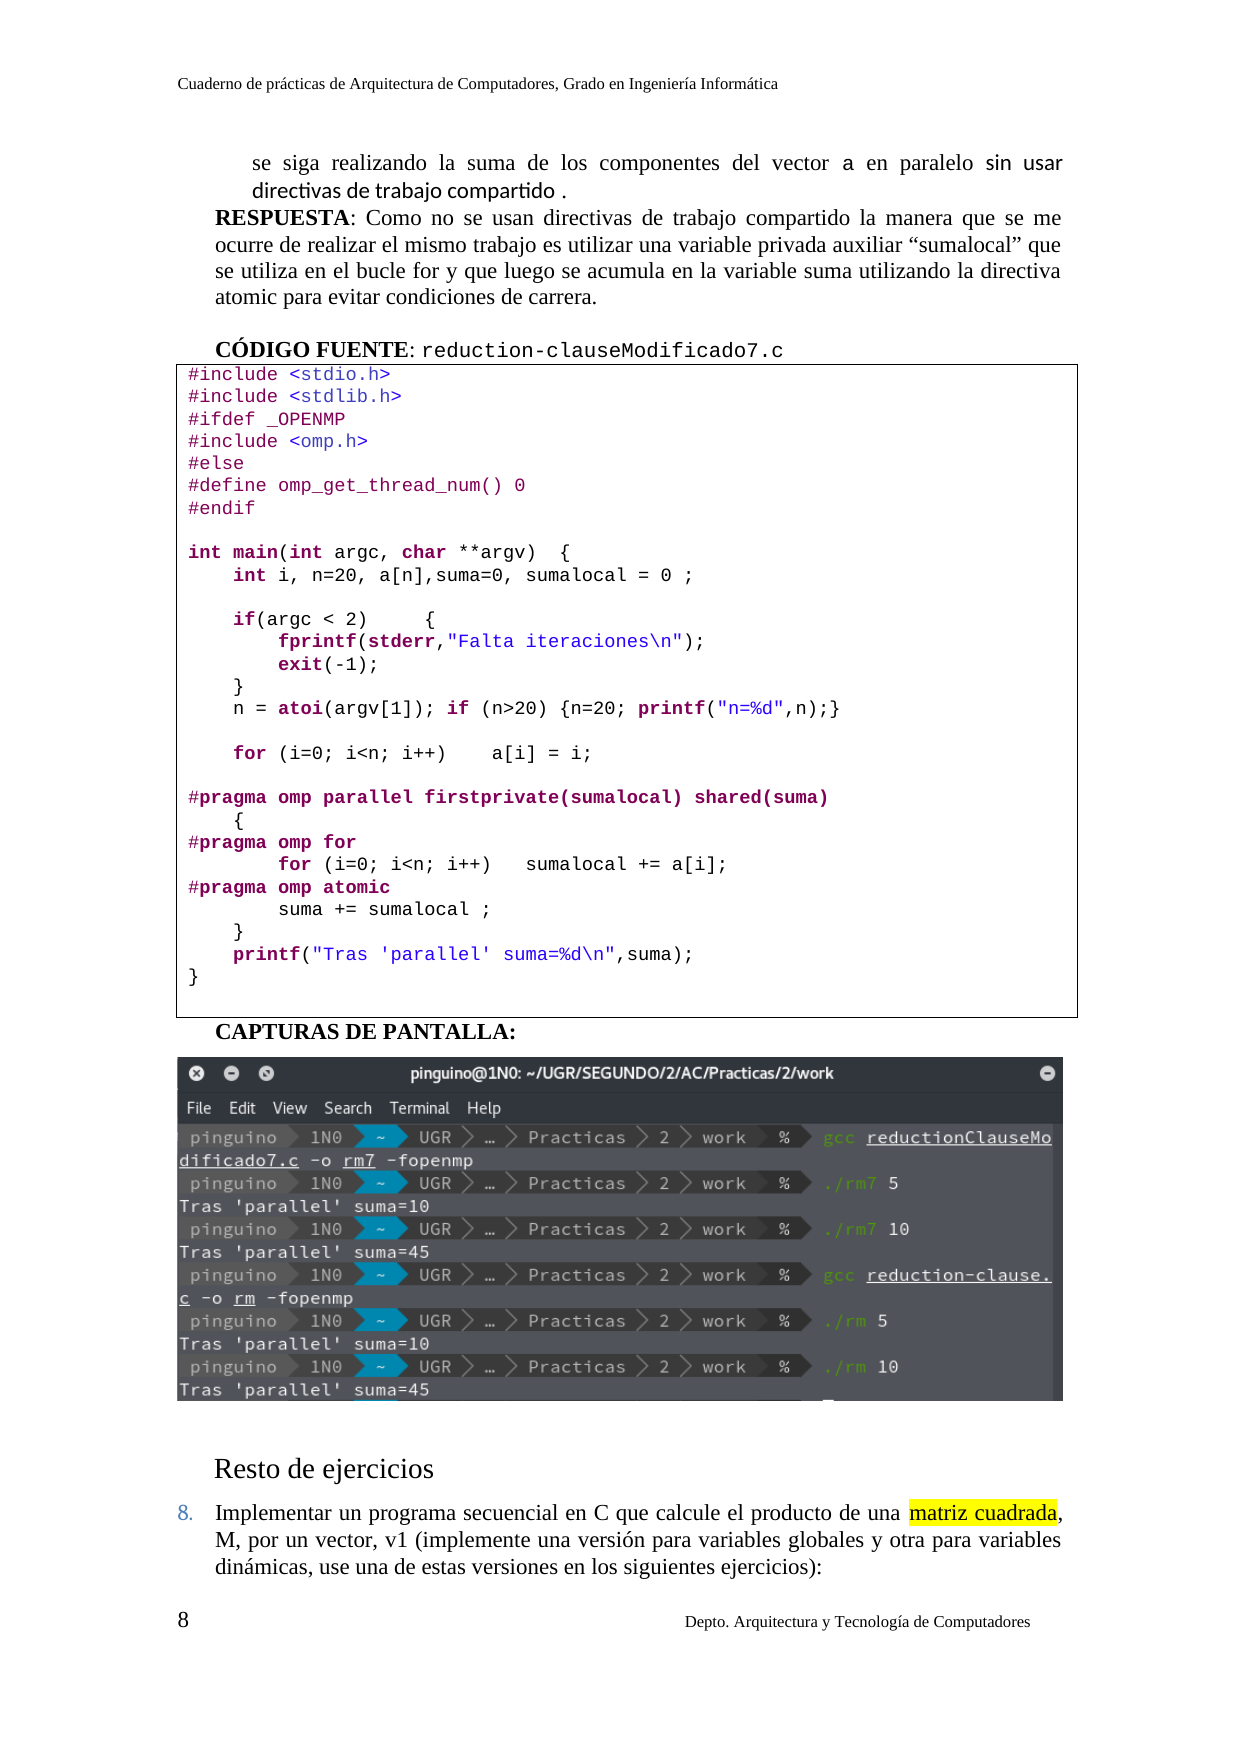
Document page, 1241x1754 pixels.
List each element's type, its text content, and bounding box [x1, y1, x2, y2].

list se siga realizando la suma de los componentes del vector a en paralelo sin usar directivas de trabajo compartido . [177, 148, 1063, 204]
picture [177, 1057, 1063, 1401]
table_header #include <stdio.h> #include <stdlib.h> #ifdef _OPENMP #include <omp.h> #else #define omp_get_thread_num() 0 #endif int main(int argc, char **argv) { int i, n=20, a[n],suma=0, sumalocal = 0 ; if(argc < 2) { fprintf(stderr,"Falta iteraciones\n"); exit(-1); } n = atoi(argv[1]); if (n>20) {n=20; printf("n=%d",n);} for (i=0; i<n; i++) a[i] = i; #pragma omp parallel firstprivate(sumalocal) shared(suma) { #pragma omp for for (i=0; i<n; i++) sumalocal += a[i]; #pragma omp atomic suma += sumalocal ; } printf("Tras 'parallel' suma=%d\n",suma); } [177, 365, 1077, 1017]
list Implementar un programa secuencial en C que calcule el producto de una matriz cuadrada, M, por un vector, v1 (implemente una versión para variables globales y otra para variables dinámicas, use una de estas versiones en los siguientes ejercicios): [177, 1499, 1063, 1579]
subtitle Resto de ejercicios [177, 1452, 1063, 1485]
text RESPUESTA: Como no se usan directivas de trabajo compartido la manera que se me ocurre de realizar el mismo trabajo es utilizar una variable privada auxiliar “sumalocal” que se utiliza en el bucle for y que luego se acumula en la variable suma utilizando la directiva atomic para evitar condiciones de carrera. [215, 204, 1063, 310]
text CÓDIGO FUENTE: reduction-clauseModificado7.c [215, 336, 1063, 364]
text CAPTURAS DE PANTALLA: [215, 1018, 1063, 1045]
